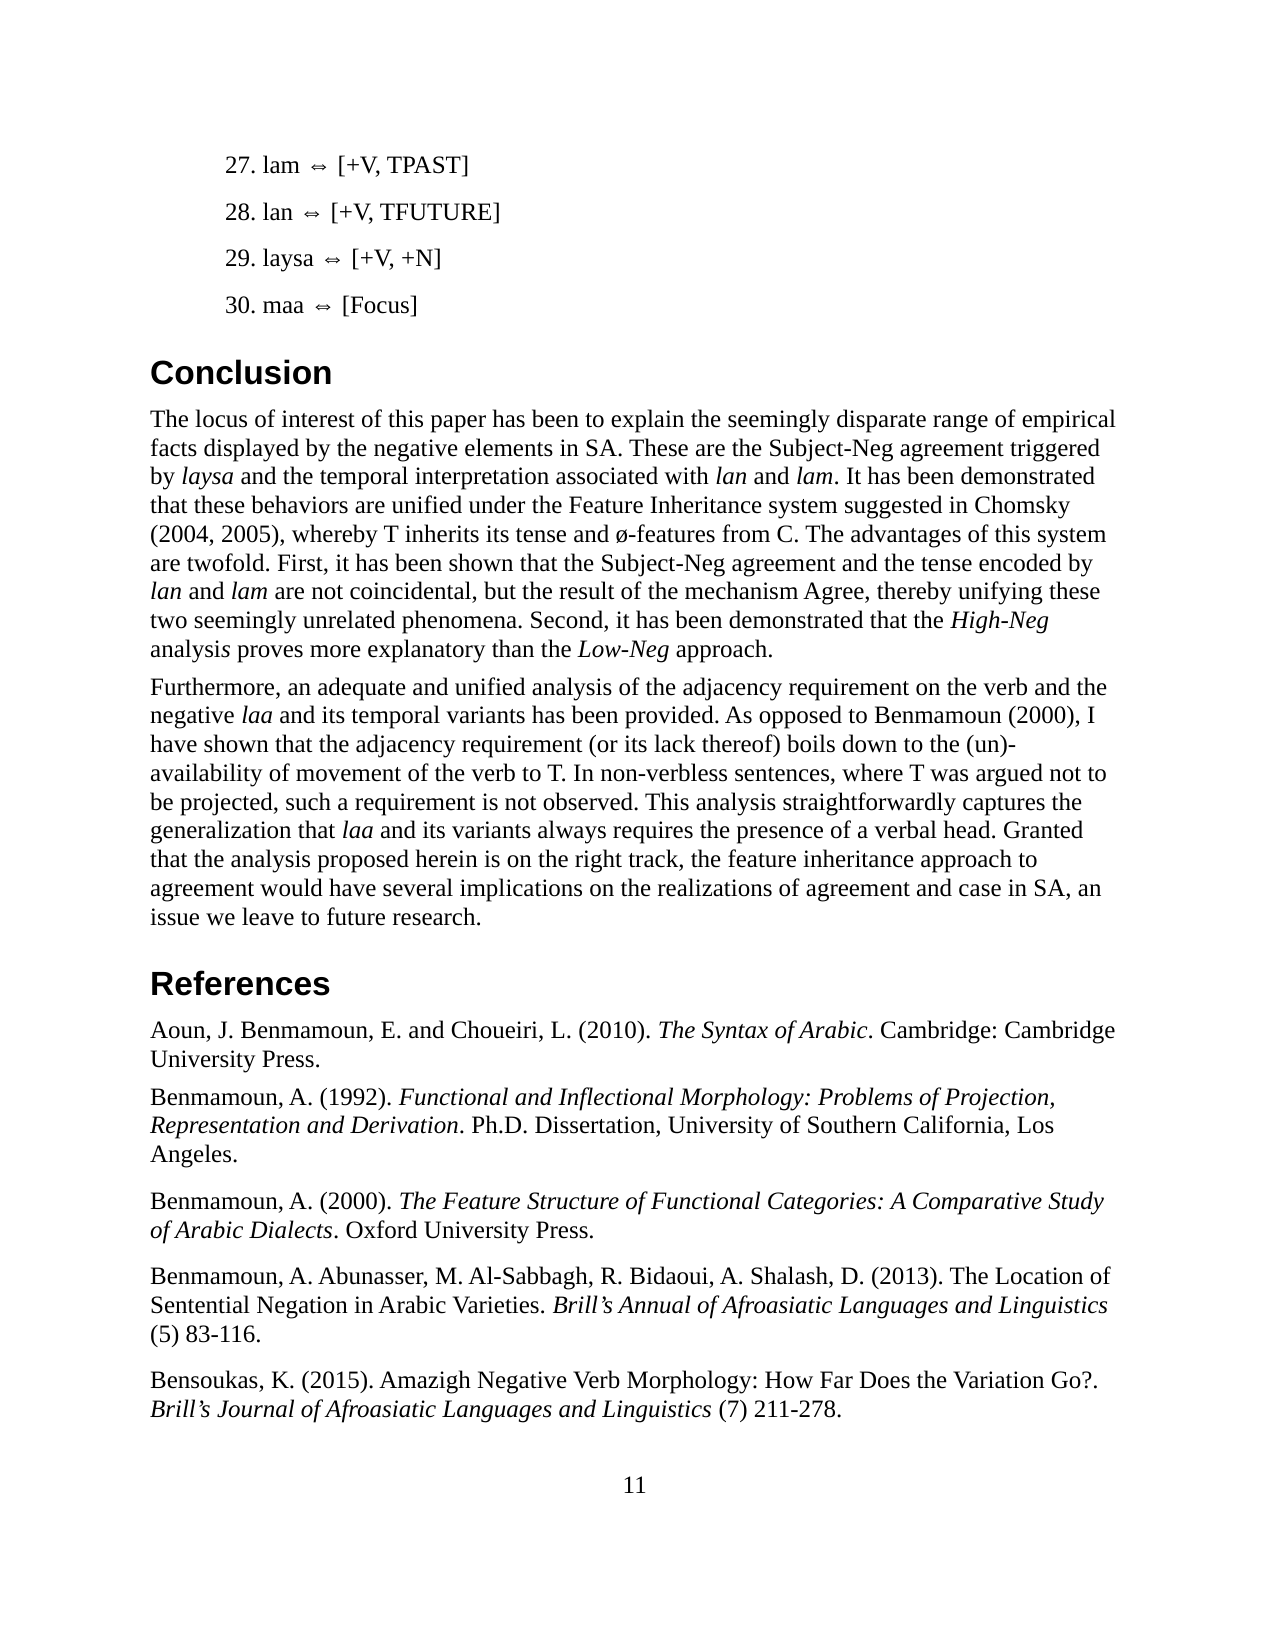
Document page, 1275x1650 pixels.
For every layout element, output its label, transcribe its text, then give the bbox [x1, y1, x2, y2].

list maa ⇔ [Focus] [225, 290, 1125, 319]
text Bensoukas, K. (2015). Amazigh Negative Verb Morphology: How Far Does the Variation Go?. Brill’s Journal of Afroasiatic Languages and Linguistics (7) 211-278. [150, 1366, 1125, 1423]
text Aoun, J. Benmamoun, E. and Choueiri, L. (2010). The Syntax of Arabic. Cambridge: Cambridge University Press. [150, 1015, 1125, 1073]
subtitle Conclusion [150, 353, 1125, 391]
list lan ⇔ [+V, TFUTURE] [225, 197, 1125, 225]
text Benmamoun, A. (2000). The Feature Structure of Functional Categories: A Comparative Study of Arabic Dialects. Oxford University Press. [150, 1186, 1125, 1243]
text Furthermore, an adequate and unified analysis of the adjacency requirement on the verb and the negative laa and its temporal variants has been provided. As opposed to Benmamoun (2000), I have shown that the adjacency requirement (or its lack thereof) boils down to the (un)- availability of movement of the verb to T. In non-verbless sentences, where T was argued not to be projected, such a requirement is not observed. This analysis straightforwardly captures the generalization that laa and its variants always requires the presence of a verbal head. Granted that the analysis proposed herein is on the right track, the feature inheritance approach to agreement would have several implications on the realizations of agreement and case in SA, an issue we leave to future research. [150, 672, 1125, 930]
text The locus of interest of this paper has been to explain the seemingly disparate range of empirical facts displayed by the negative elements in SA. These are the Subject-Neg agreement triggered by laysa and the temporal interpretation associated with lan and lam. It has been demonstrated that these behaviors are unified under the Feature Inheritance system suggested in Chomsky (2004, 2005), whereby T inherits its tense and ø-features from C. The advantages of this system are twofold. First, it has been shown that the Subject-Neg agreement and the tense encoded by lan and lam are not coincidental, but the result of the mechanism Agree, thereby unifying these two seemingly unrelated phenomena. Second, it has been demonstrated that the High-Neg analysis proves more explanatory than the Low-Neg approach. [150, 404, 1125, 663]
list laysa ⇔ [+V, +N] [225, 243, 1125, 272]
subtitle References [150, 964, 1125, 1003]
text Benmamoun, A. Abunasser, M. Al-Sabbagh, R. Bidaoui, A. Shalash, D. (2013). The Location of Sentential Negation in Arabic Varieties. Brill’s Annual of Afroasiatic Languages and Linguistics (5) 83-116. [150, 1261, 1125, 1348]
list lam ⇔ [+V, TPAST] [225, 150, 1125, 179]
text Benmamoun, A. (1992). Functional and Inflectional Morphology: Problems of Projection, Representation and Derivation. Ph.D. Dissertation, University of Southern California, Los Angeles. [150, 1082, 1125, 1168]
